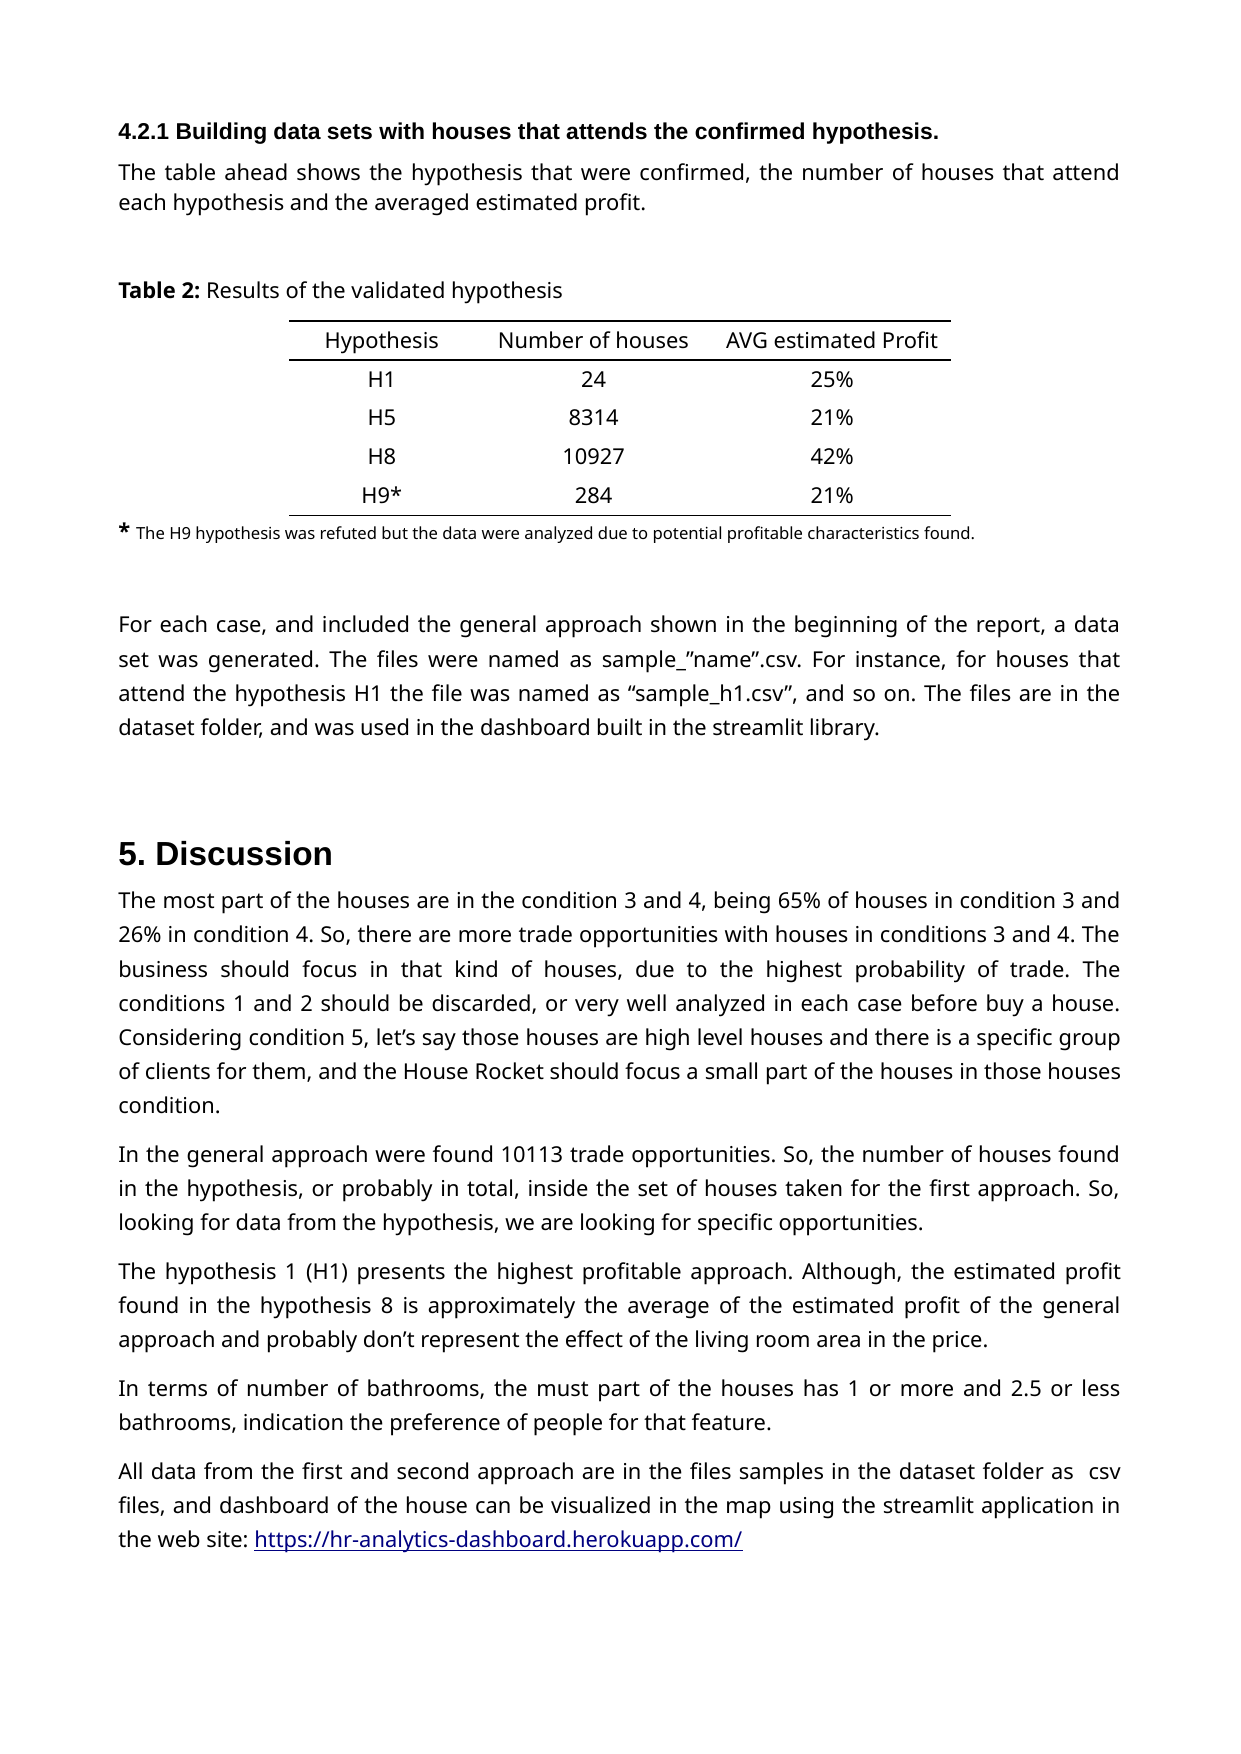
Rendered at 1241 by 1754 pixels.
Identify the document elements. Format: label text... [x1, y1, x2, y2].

table_cell 10927 [474, 437, 713, 476]
table_header AVG estimated Profit [713, 322, 951, 359]
table_cell 284 [474, 476, 713, 515]
table_cell 24 [474, 361, 713, 398]
table_cell 8314 [474, 398, 713, 437]
table_cell 21% [713, 476, 951, 515]
text * The H9 hypothesis was refuted but the data were analyzed due to potential profitable characteristics found. [118, 516, 1122, 546]
table_cell H1 [289, 361, 474, 398]
table_cell 25% [713, 361, 951, 398]
table_header Number of houses [474, 322, 713, 359]
text All data from the first and second approach are in the files samples in the dataset folder as csv files, and dashboard of the house can be visualized in the map using the streamlit application in the web site: https://hr-analytics-dashboard.herokuapp.com/ [118, 1456, 1122, 1554]
text The most part of the houses are in the condition 3 and 4, being 65% of houses in condition 3 and 26% in condition 4. So, there are more trade opportunities with houses in conditions 3 and 4. The business should focus in that kind of houses, due to the highest probability of trade. The conditions 1 and 2 should be discarded, or very well analyzed in each case before buy a house. Considering condition 5, let’s say those houses are high level houses and there is a specific group of clients for them, and the House Rocket should focus a small part of the houses in those houses condition. [118, 885, 1122, 1120]
text The hypothesis 1 (H1) presents the highest profitable approach. Although, the estimated profit found in the hypothesis 8 is approximately the average of the estimated profit of the general approach and probably don’t represent the effect of the living room area in the price. [118, 1256, 1122, 1354]
subtitle 4.2.1 Building data sets with houses that attends the confirmed hypothesis. [118, 118, 1122, 144]
subtitle 5. Discussion [118, 834, 1122, 873]
table_cell H9* [289, 476, 474, 515]
table_cell 21% [713, 398, 951, 437]
text For each case, and included the general approach shown in the beginning of the report, a data set was generated. The files were named as sample_”name”.csv. For instance, for houses that attend the hypothesis H1 the file was named as “sample_h1.csv”, and so on. The files are in the dataset folder, and was used in the dashboard built in the streamlit library. [118, 609, 1122, 742]
text Table 2: Results of the validated hypothesis [118, 276, 1122, 305]
table_cell 42% [713, 437, 951, 476]
table_cell H8 [289, 437, 474, 476]
text In the general approach were found 10113 trade opportunities. So, the number of houses found in the hypothesis, or probably in total, inside the set of houses taken for the first approach. So, looking for data from the hypothesis, we are looking for specific opportunities. [118, 1139, 1122, 1237]
text The table ahead shows the hypothesis that were confirmed, the number of houses that attend each hypothesis and the averaged estimated profit. [118, 157, 1122, 217]
table_header Hypothesis [289, 322, 474, 359]
text In terms of number of bathrooms, the must part of the houses has 1 or more and 2.5 or less bathrooms, indication the preference of people for that feature. [118, 1373, 1122, 1437]
table_cell H5 [289, 398, 474, 437]
